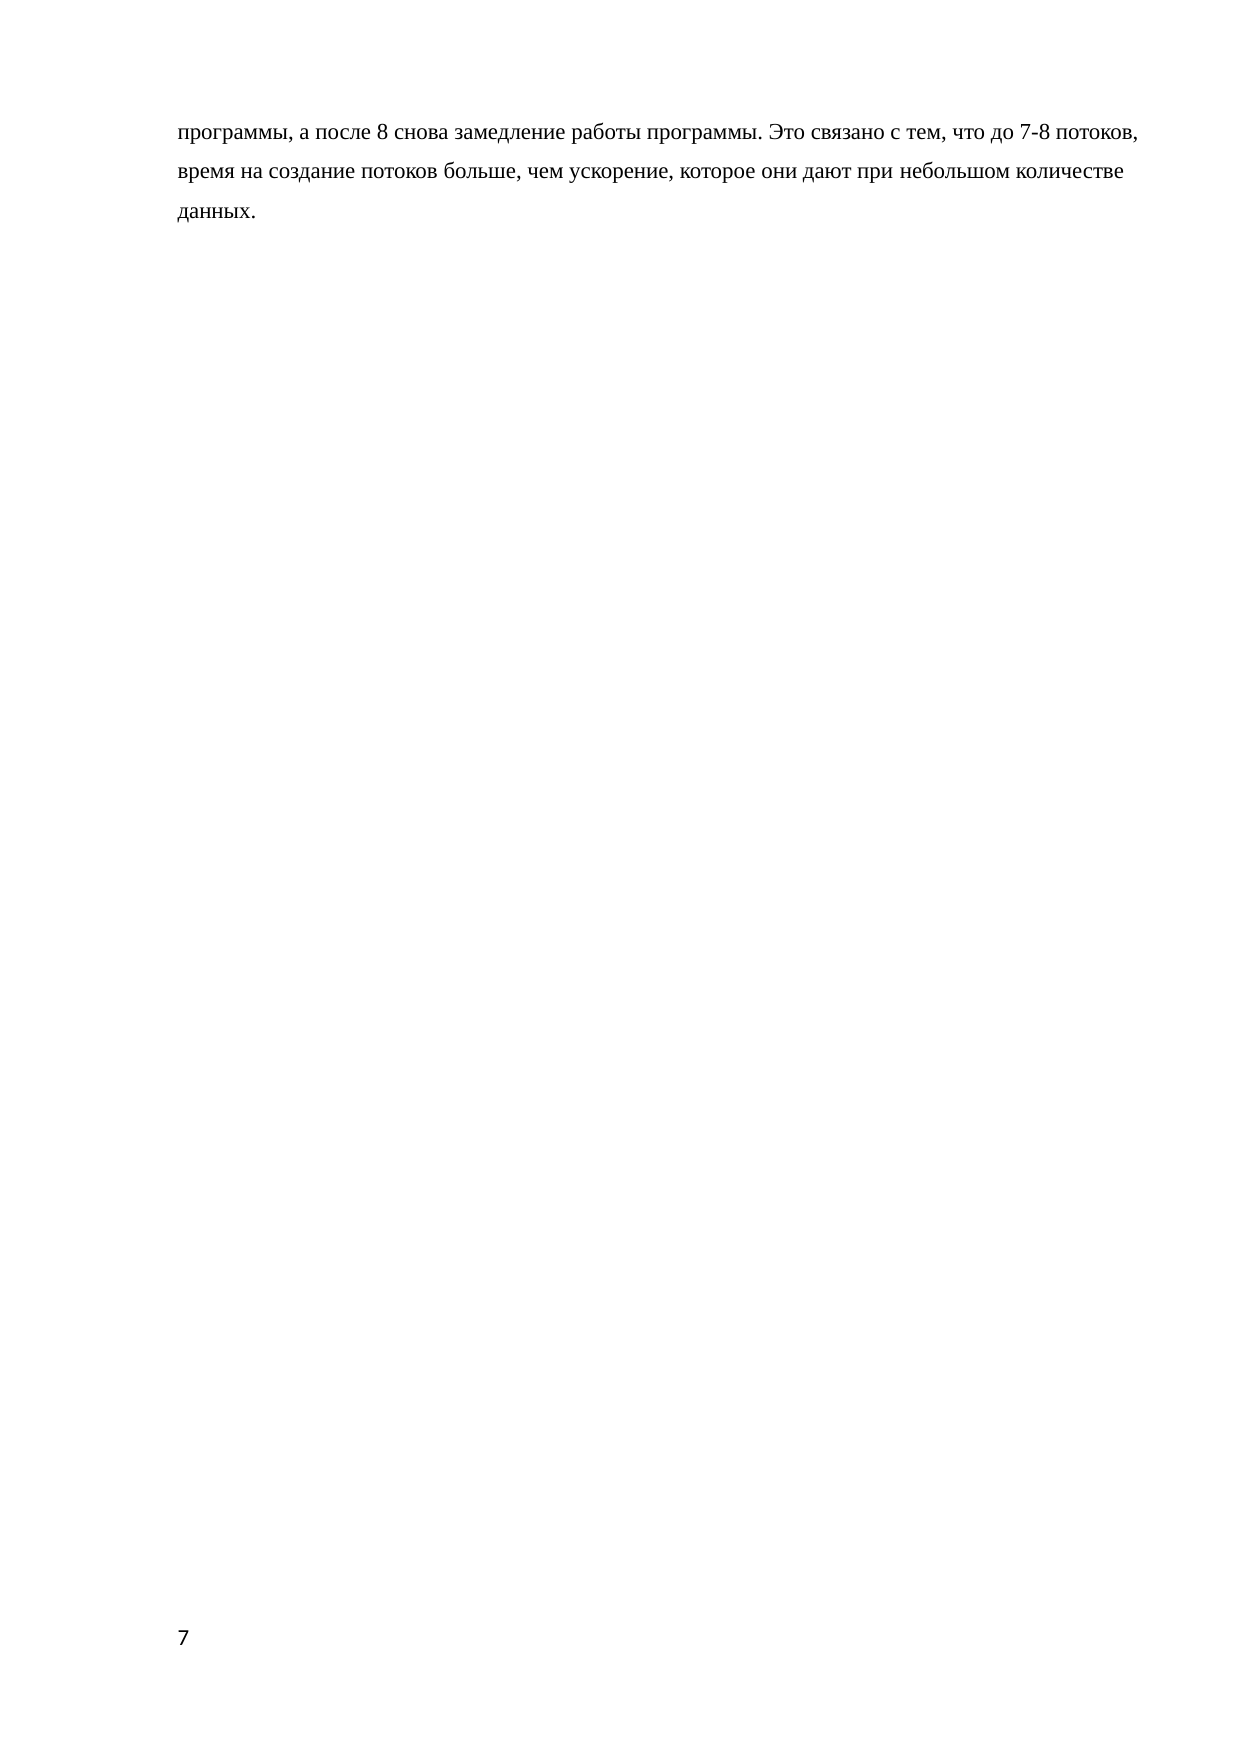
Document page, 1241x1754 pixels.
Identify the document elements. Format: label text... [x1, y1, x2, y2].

text программы, а после 8 снова замедление работы программы. Это связано с тем, что до 7-8 потоков, время на создание потоков больше, чем ускорение, которое они дают при небольшом количестве данных. [177, 118, 1152, 223]
